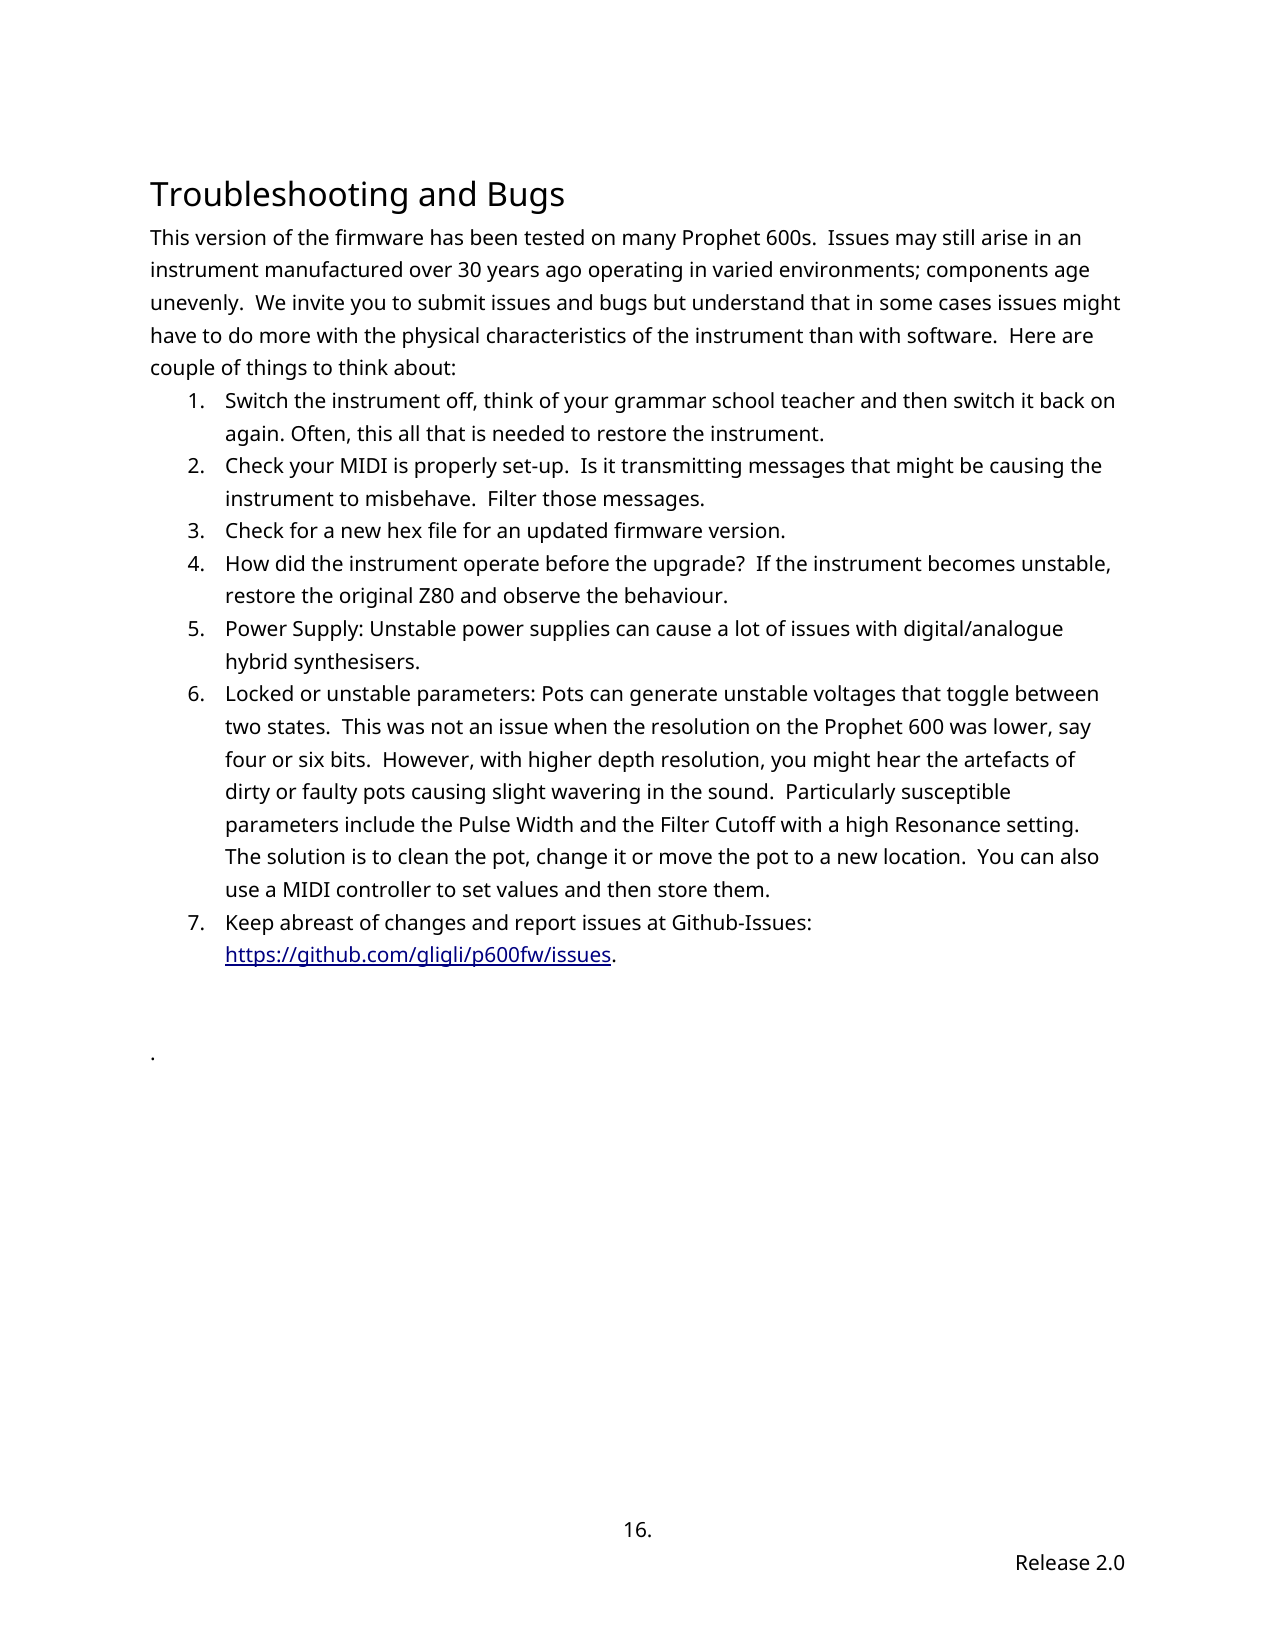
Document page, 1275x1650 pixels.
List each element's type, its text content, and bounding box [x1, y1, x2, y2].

list Keep abreast of changes and report issues at Github-Issues: https://github.com/gligli/p600fw/issues. [187, 908, 1125, 969]
list Check for a new hex file for an updated firmware version. [187, 516, 1125, 545]
list Switch the instrument off, think of your grammar school teacher and then switch it back on again. Often, this all that is needed to restore the instrument. [187, 386, 1125, 447]
list Power Supply: Unstable power supplies can cause a lot of issues with digital/analogue hybrid synthesisers. [187, 614, 1125, 675]
list Check your MIDI is properly set-up. Is it transmitting messages that might be causing the instrument to misbehave. Filter those messages. [187, 451, 1125, 512]
list How did the instrument operate before the upgrade? If the instrument becomes unstable, restore the original Z80 and observe the behaviour. [187, 549, 1125, 610]
subtitle Troubleshooting and Bugs [150, 171, 1125, 216]
text . [150, 1038, 1125, 1067]
list Locked or unstable parameters: Pots can generate unstable voltages that toggle between two states. This was not an issue when the resolution on the Prophet 600 was lower, say four or six bits. However, with higher depth resolution, you might hear the artefacts of dirty or faulty pots causing slight wavering in the sound. Particularly susceptible parameters include the Pulse Width and the Filter Cutoff with a high Resonance setting. The solution is to clean the pot, change it or move the pot to a new location. You can also use a MIDI controller to set values and then store them. [187, 679, 1125, 903]
text This version of the firmware has been tested on many Prophet 600s. Issues may still arise in an instrument manufactured over 30 years ago operating in varied environments; components age unevenly. We invite you to submit issues and bugs but understand that in some cases issues might have to do more with the physical characteristics of the instrument than with software. Here are couple of things to think about: [150, 223, 1125, 382]
